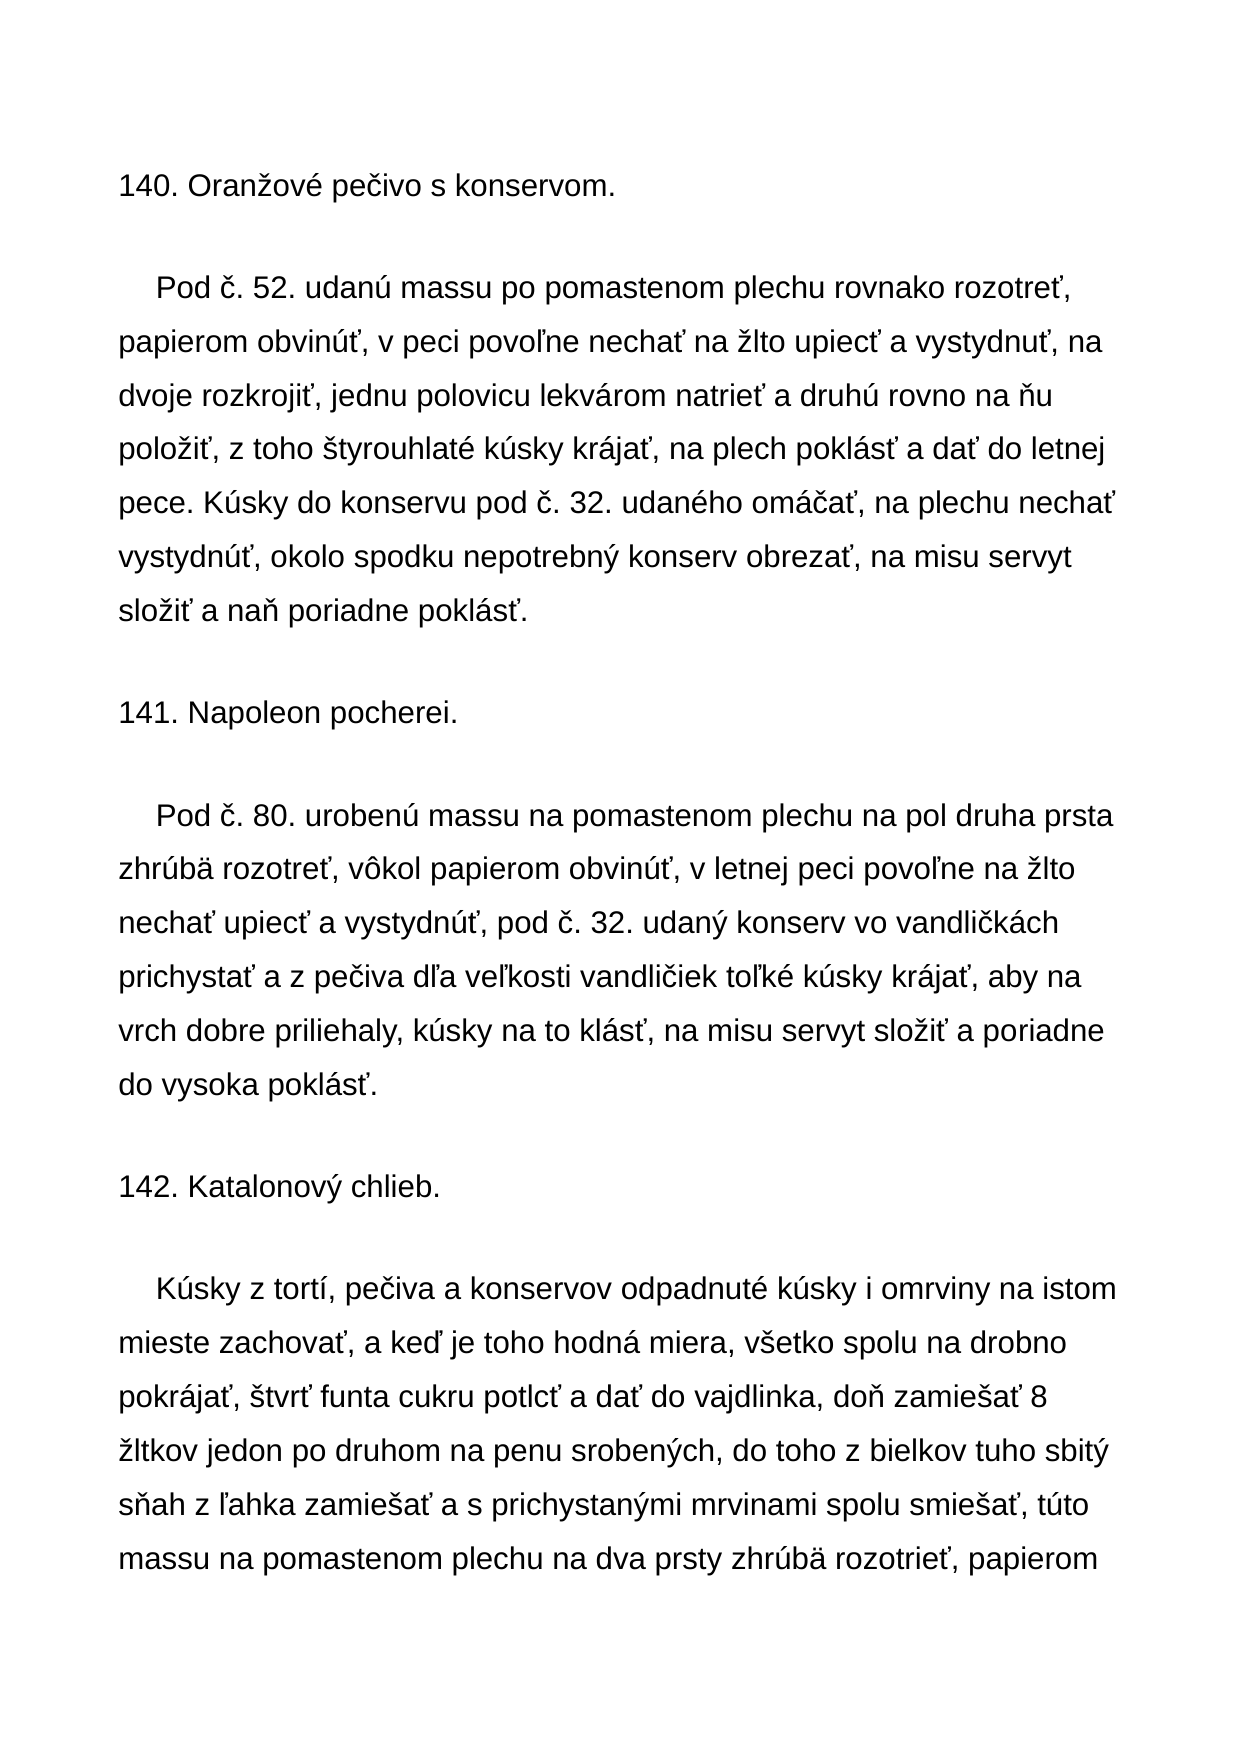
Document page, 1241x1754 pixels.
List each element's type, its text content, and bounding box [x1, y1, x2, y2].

text Pod č. 80. urobenú massu na pomastenom plechu na pol druha prsta zhrúbä rozotreť, vôkol papierom obvinúť, v letnej peci povoľne na žlto nechať upiecť a vystydnúť, pod č. 32. udaný konserv vo vandličkách prichystať a z pečiva dľa veľkosti vandličiek toľké kúsky krájať, aby na vrch dobre priliehaly, kúsky na to klásť, na misu servyt složiť a po­riadne do vysoka poklásť. [118, 797, 1122, 1102]
text 142. Katalonový chlieb. [118, 1168, 1122, 1204]
text Pod č. 52. udanú massu po pomastenom plechu rovnako rozotreť, papierom obvinúť, v peci povoľne nechať na žlto upiecť a vystydnuť, na dvoje rozkrojiť, jednu polovicu lekvá­rom natrieť a druhú rovno na ňu položiť, z toho štyrouhlaté kúsky krájať, na plech poklásť a dať do letnej pece. Kúsky do konservu pod č. 32. udaného omáčať, na plechu nechať vystydnúť, okolo spodku nepotrebný konserv obrezať, na misu servyt složiť a naň poriadne poklásť. [118, 269, 1122, 628]
text 141. Napoleon pocherei. [118, 694, 1122, 730]
text 140. Oranžové pečivo s konservom. [118, 167, 1122, 202]
text Kúsky z tortí, pečiva a konservov odpadnuté kúsky i omrviny na istom mieste zachovať, a keď je toho hodná miera, všetko spolu na drobno pokrájať, štvrť funta cukru potlcť a dať do vajdlinka, doň zamiešať 8 žltkov jedon po druhom na penu srobených, do toho z bielkov tuho sbitý sňah z ľahka zamiešať a s prichystanými mrvinami spolu smiešať, túto massu na poma­stenom plechu na dva prsty zhrúbä rozotrieť, papierom [118, 1270, 1122, 1576]
